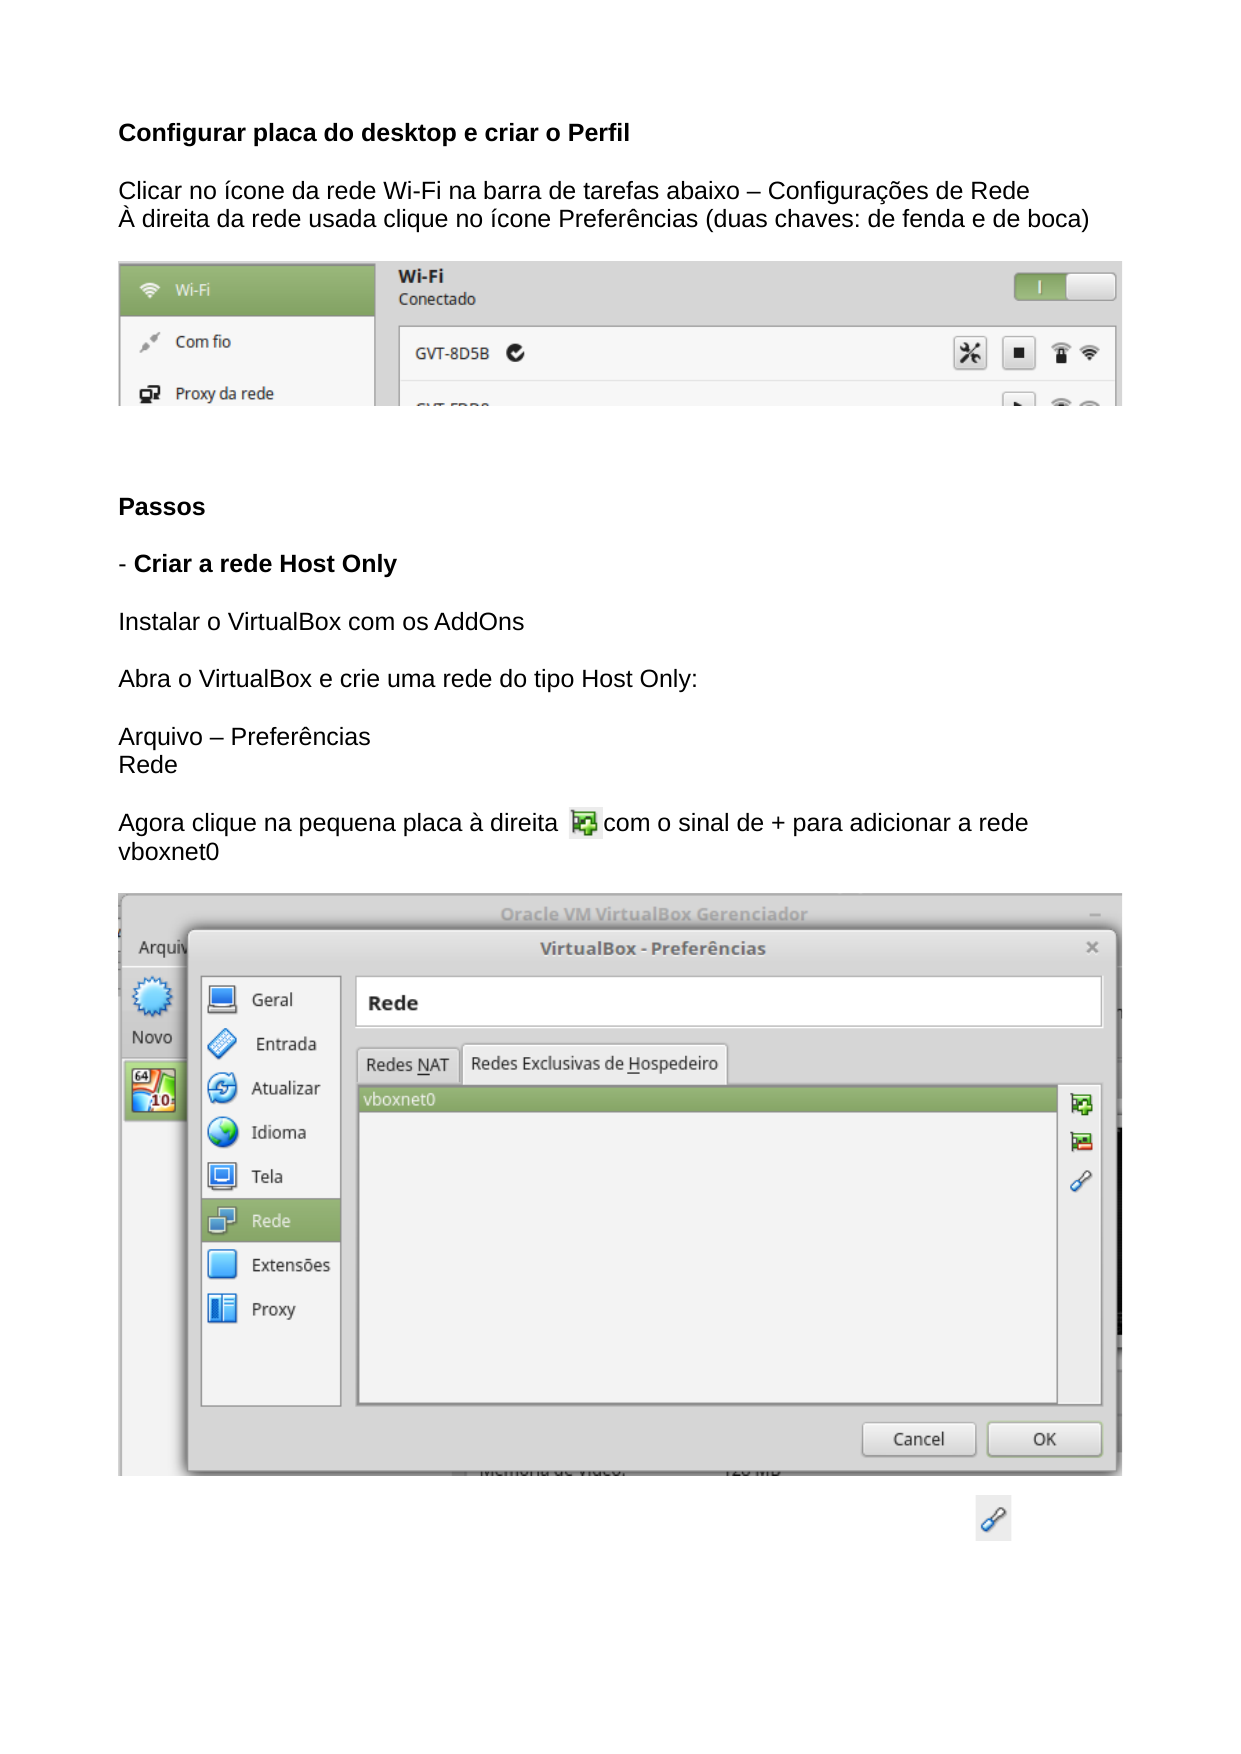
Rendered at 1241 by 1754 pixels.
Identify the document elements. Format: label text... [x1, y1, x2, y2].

picture [975, 1495, 1012, 1541]
text Arquivo – Preferências [118, 721, 1122, 750]
text Agora clique na pequena placa à direita com o sinal de + para adicionar a rede vboxnet0 [118, 808, 1122, 865]
text Rede [118, 750, 1122, 779]
text - Criar a rede Host Only [118, 549, 1122, 578]
text À direita da rede usada clique no ícone Preferências (duas chaves: de fenda e de boca) [118, 204, 1122, 233]
text Configurar placa do desktop e criar o Perfil [118, 118, 1122, 147]
picture [118, 261, 1123, 406]
picture [118, 893, 1123, 1476]
text Passos [118, 491, 1122, 520]
text Abra o VirtualBox e crie uma rede do tipo Host Only: [118, 664, 1122, 693]
picture [568, 807, 603, 839]
text Instalar o VirtualBox com os AddOns [118, 606, 1122, 635]
text Clicar no ícone da rede Wi-Fi na barra de tarefas abaixo – Configurações de Rede [118, 176, 1122, 204]
